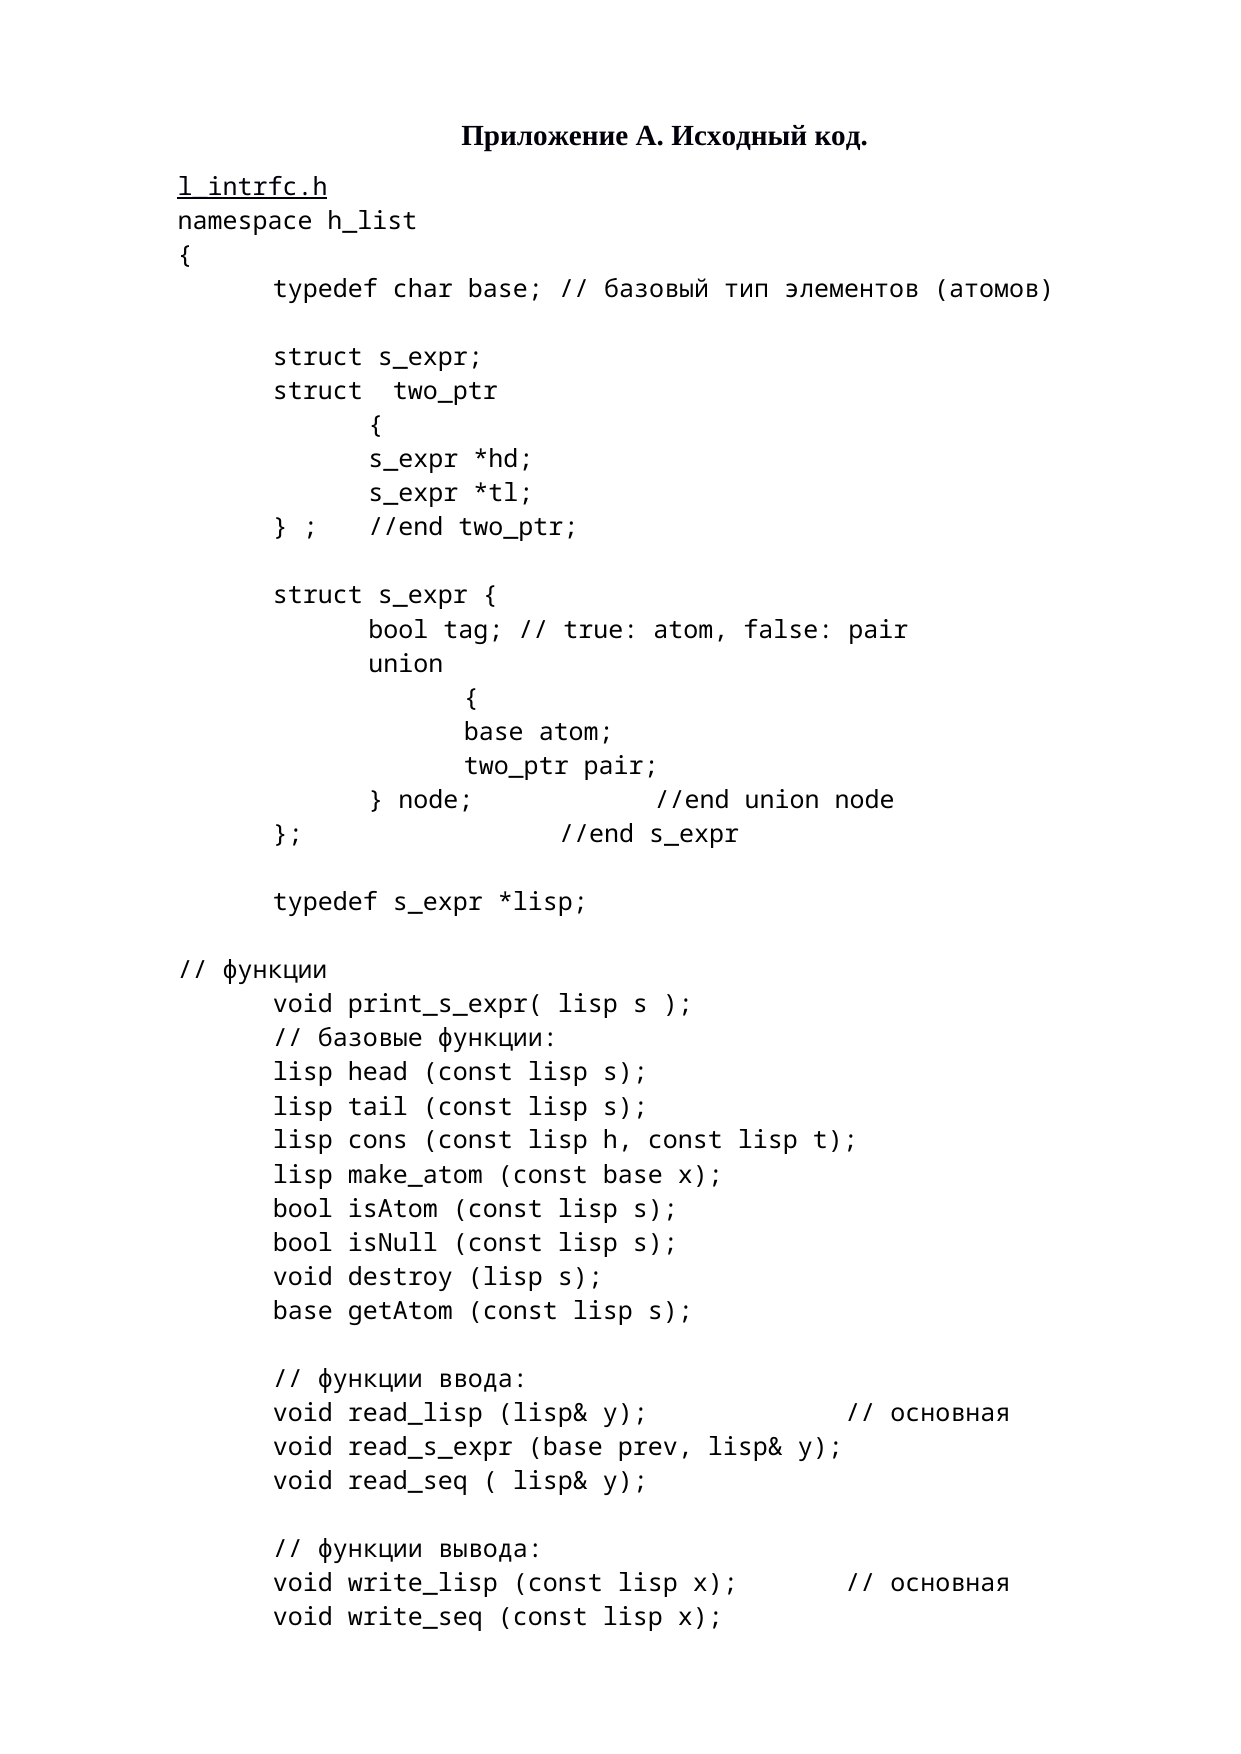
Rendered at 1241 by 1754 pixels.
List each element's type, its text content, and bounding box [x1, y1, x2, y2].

text two_ptr pair; [177, 747, 1152, 782]
text void write_seq (const lisp x); [177, 1599, 1152, 1633]
text lisp tail (const lisp s); [177, 1088, 1152, 1122]
text struct two_ptr [177, 373, 1152, 407]
text }; //end s_expr [177, 816, 1152, 850]
text } ; //end two_ptr; [177, 509, 1152, 543]
text void read_seq ( lisp& y); [177, 1463, 1152, 1497]
text bool isNull (const lisp s); [177, 1224, 1152, 1258]
text Приложение А. Исходный код. [177, 118, 1152, 152]
text union [177, 645, 1152, 679]
text struct s_expr { [177, 577, 1152, 611]
text namespace h_list [177, 202, 1152, 237]
text void destroy (lisp s); [177, 1258, 1152, 1292]
text base atom; [177, 713, 1152, 747]
text // функции вывода: [177, 1531, 1152, 1565]
text bool isAtom (const lisp s); [177, 1190, 1152, 1224]
text typedef s_expr *lisp; [177, 884, 1152, 918]
text { [177, 679, 1152, 713]
text void write_lisp (const lisp x); // основная [177, 1565, 1152, 1599]
text lisp head (const lisp s); [177, 1054, 1152, 1088]
text base getAtom (const lisp s); [177, 1292, 1152, 1327]
text // базовые функции: [177, 1020, 1152, 1054]
text lisp cons (const lisp h, const lisp t); [177, 1122, 1152, 1156]
text // функции ввода: [177, 1361, 1152, 1395]
text } node; //end union node [177, 782, 1152, 816]
text void print_s_expr( lisp s ); [177, 986, 1152, 1020]
text // функции [177, 952, 1152, 986]
text struct s_expr; [177, 339, 1152, 373]
text bool tag; // true: atom, false: pair [177, 611, 1152, 645]
text void read_lisp (lisp& y); // основная [177, 1395, 1152, 1429]
text typedef char base; // базовый тип элементов (атомов) [177, 271, 1152, 305]
text l_intrfc.h [177, 168, 1152, 202]
text s_expr *hd; [177, 441, 1152, 475]
text s_expr *tl; [177, 475, 1152, 509]
text { [177, 407, 1152, 441]
text void read_s_expr (base prev, lisp& y); [177, 1429, 1152, 1463]
text lisp make_atom (const base x); [177, 1156, 1152, 1190]
text { [177, 237, 1152, 271]
